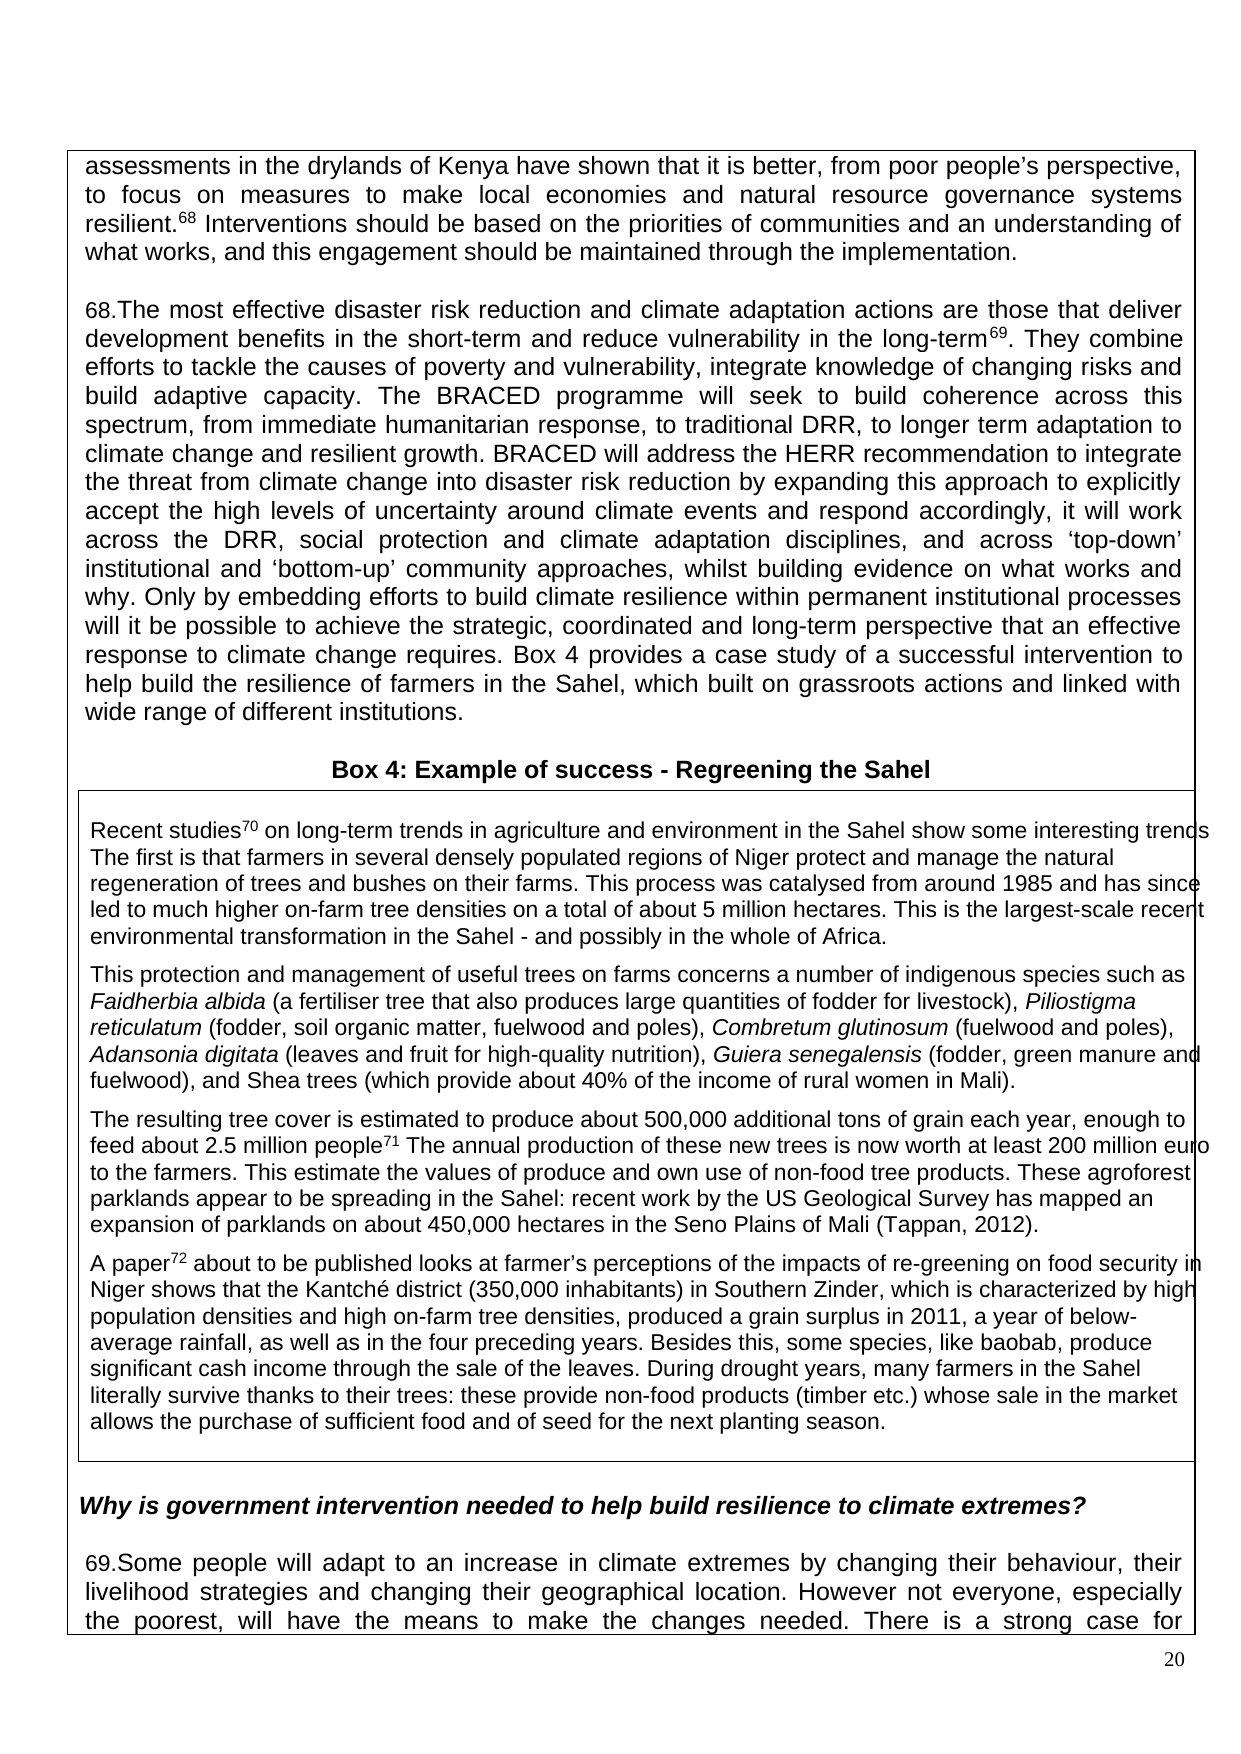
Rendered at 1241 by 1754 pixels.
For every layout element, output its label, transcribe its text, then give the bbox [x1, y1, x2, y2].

table_header Introduction Under the International Climate Fund (ICF), DFID will design a two phase programme “Building Resilience and Adapting to Climatic Extremes programme” (BRACED). This strategic case sets out the justification for the first four year £140 million phase, answering the following of questions: The Problem: What has been the impact of climate extremes? What are the impacts on nutrition? How do climate related disasters affect women? What are the implications of a changing climate for future disasters? What are the regions and countries most at risk? What are the main policy and institutional challenges? Where should BRACED work? The Response: How do we build resilience to climate extremes? How does combining Disaster Risk Reduction and adaptation help build resilience? What policy and institutional links are needed to sustain and build resilience? What are the best practices and approaches to build resilience? Why is UK Government intervention needed? What are the consequences of not intervening? The Policy and Programme links: How does the programme link to ICF priorities? How does this programme link to DFID’s overall response to the HERR and action on DRR? How does BRACED contribute to HMG strategy on the Sahel? What are the links to Future Fit? What are the links to DFID global, regional and country humanitarian and DRR initiatives? What are others doing? A. Context and the Problem What has been the impact of climate extremes? The consequences of climate change can be summarised as higher temperatures, changing rainfall patterns and rising sea levels which in turn result in climate extremes such as droughts, floods, cyclones and landslides. The 2012 IPCC “Special Report on Managing the Risks of Extreme Events (SREX) and Disasters to Advance Climate Change Adaptation” provided clear evidence that climate change has already affected the magnitude and frequency of some climate extremes including sudden onset such as floods and landslides and gradual onset such as droughts and saline intrusion from sea level rise. Figure 1 shows the increase in extreme events over the last thirty years. As populations increase more people live and practise their livelihoods in locations vulnerable to extreme climate events. Where such events converge with vulnerability of human systems, disasters can occur. There have been 3.3 million deaths from natural hazards in the 40 years to 2010 (82,500 per annum) with 95% in developing countries. Droughts are the deadliest with almost 1 million people dying in Africa’s droughts alone. Since 2000 there have been over 400,000 deaths from climate extremes (droughts, floods, extreme temperature, landslides, storms and wildfires) with 79% of those occurring in developing countries (see Table 1). Figure 1 Global extreme events 1980 to 2011 There is strong evidence of increasing risks to national economies and to the livelihoods of poor people from current climate and weather conditions – both from sudden events and from gradual change. Fatality rates and economic losses as a percentage of GDP are the highest in developing countries; whilst total economic disaster losses are higher in developed countries. The IPCC SREX report provides evidence that economic losses from climate-related disasters is increasing, with a large year on year variation. Estimates of economic impact in developing countries often only take account of tangible impacts and ignore the large impact on livelihoods at the household level; an impact which is difficult to measure and aggregate. In fact it is the poorest that are most vulnerable to disasters. Many of the poorest will not recover from the forced selling or loss of their assets. They may become destitute and their children malnourished, often dropping out of school. Disasters destroy livelihoods and aspirations, as well as lives. Box 3 provides examples of these more indirect impacts. Table 1: No of people seriously affected by climate related disasters since 2000 The Human Development Report from 2007/8 and the 2012 Foresight report on Reducing Risks of Future Disasters both emphasise the long term and indirect impacts of disasters. This is because the strategies used to manage increased risks can often reinforce deprivation. The poor may be forced to sell productive assets to protect consumption, with implications for longer term recovery. When asset sales, are not enough households resort to cutting meals, taking children out of school and reducing spending on health. If households do not have access to safe assets then an increase in risk may lead to lower levels of saving, in this way adverse shocks can have long-lasting negative effects. In addition the 2011 Foresight Report on Migration and Global Environmental Change found that when the impacts of disasters are irreversible and land becomes unviable, migration becomes the most viable coping strategy. In these circumstances the poorest communities are at risk of becoming ‘trapped populations’ unable to obtain a livelihood where they are but too poor to afford to move. Many developing countries are geographically more vulnerable to the impacts of climate extremes than high income countries. They are also the least able to cope with the impacts on their economies, governance, infrastructure and services. Box 3: Examples of indirect impacts of climate related disasters What are the impacts on nutrition? Evidence from regions affected by climate extremes demonstrates the impacts on nutrition and long term resilience. Gambian studies reveal that women who are pregnant during a hunger gap give birth to smaller babies. Longitudinal studies in Malawi have shown a seasonal variation, linked to the annual hunger season, in height gain among young children. In Ethiopia and Niger, children born during a drought are more likely to be chronically malnourished later in childhood than those who are not. The prevalence of chronic undernutrition has been found to increase among Bangladeshi children following flooding. In fact, it has been estimated that more than 20% of adult height variation in developing countries (the physical sign of having experienced chronic undernutrition in childhood) is determined by environmental factors, in particular drought. Ensuring that development and adaptation investments support improvements in the nutritional status of communities will help to build their resilience. However, these investments might not go far enough to protect nutrition outcomes when shocks arise. It is already recognised that nutrition-sensitive interventions crucial for ensuring optimal nutrition outcomes are not currently sufficiently disaster proofed to maintain effectiveness in the face of crisis. A study of disaster resilience in the Sahel noted that “there is no better single indicator of resilience…than the level of child malnutrition”. The report went on to propose that “‘nutrition security’ be placed at the apex of the pathways to resilience”. How do climate extremes affect women? Women are more vulnerable to the effects of natural disasters than men. For example a study of 141 natural disasters over 1981–2002 found that when economic and social rights are equal for both sexes, disaster-related death rates do not differ significantly for men and women. But when women’s rights and socio- economic status are not equal more women than men die in disasters. In Bangladesh, for example, of the 140,000 people who died from the flood-related effects of Cyclone Gorky in 1991, women outnumbered men by 14:1. Factors limiting women’s mobility and use of cyclone shelters were social norms and roles for women including primary responsibility for the care of children, the sick and elderly; social norms preventing women from leaving their homes or staying in cyclone shelters without a male relative; traditional dress codes such as the wearing of sarees that can easily become entangled; and concerns around privacy and safety in shelters. Women also represented an estimated 61% of fatalities in Myanmar after Cyclone Nargis in 2008, and 70% of those dying during the 2004 Indian Ocean tsunami in Banda Aceh, Indonesia. Empowerment of women is an important ingredient in building climate resilience. There are now a wide range of studies on how empowering women in communities contributes to climate resilience. There is also strong and mounting evidence at the country level that improving gender equality contributes to policy choices that lead to better environmental governance, whether through increased representation and voice of women within their communities, in society at large, and at the political level, or through increased labour force participation. In Nepal and India women’s participation in forest committees beyond a critical minimum threshold (around a third) has been seen to have a positive impact on forest regeneration and a reduction in illegal extraction of forest products. There is evidence that where women are empowered this can serve as a powerful springboard for building climate resilience. Good examples of how this can be done are seen in programmes that seek to build climate resilience through gender sensitive approaches to supporting rural livelihoods. In pastoral communities in Kenya and Ethiopia building resilience to drought, with a particular emphasis on empowering women to be agents of change, helped communities better manage the risks associated with the 2005–08 drought cycle by generating income, preserving assets and enhancing food security. What are the implications of climate change for future disasters? The impacts of climate related disasters are already being experienced (for example Pakistan floods, droughts in the Sahel and Horn of Africa, and floods in Mozambique) and action is needed now to build the resilience of people. The risks of climate related disasters are likely to increase with climate change. The IPCC SREX report and the Foresight report on reducing the risks of future disasters both recognise the relative infrequency of particular types of extremes limits the data available to make assessments regarding changes in their frequency or intensity. The more infrequent the extreme event, the more difficult it is to accurately identify long-term changes. Evidence on these extremes varies depending on the event and region and the SREX report gives confidence or probability ratings for each. The report does conclude that over the 21st century the world will get hotter on average, and while there is uncertainty over by how much, and what this will mean for different places, we can expect: Temperatures will rise. Models project substantial warming in temperature extremes by the end of the 21st century. Extremes in rainfall will increase. It is likely that the frequency of heavy precipitation or the proportion of total rainfall from heavy falls will increase over the 21st century in many areas. In some regions increases in heavy precipitation are likely to occur despite projected decreases in total precipitation in those regions. Sea level will rise. It is very likely that mean sea level rise will lead to upward trends in extreme coastal high water levels. Leading to an: Increase in droughts. Medium confidence that droughts will intensify in the 21st century in some seasons and areas due to reduced precipitation and/or increased evapo-transpiration; Increase in floods. Medium confidence that projected increases in heavy rainfall will contribute to increases in local flooding in some catchments or regions Increased risk of storms. Tropical cyclone and hurricane wind speeds are likely to increase, but low confidence in projections of changes in extreme winds. The very likely increased extreme coastal high water levels coupled with likely increase in tropical cyclone wind speed, is a particular issue for tropical small island states. Increased risk of heat waves. There are likely to be more incidences of periods of high temperature and heat waves. These will have direct impact on people’s health and deaths, and damage to crops. Indirectly this could lead to the increased risk of wildfires and associated disasters and loss of lives and assets. Future climatic change in the Sahel is uncertain, with some models projecting a prolonged dry period and others an increase in precipitation. Temperatures are likely to rise with damaging impacts on both pastoralism and agriculture. FAO has predicted a significant decline in global cereal production by 2050 with a 20-50% decrease in productivity in the Sahel. In summary, the climate is changing and is likely to continue to change, although there is uncertainty about precisely how it will change. For the next 20 years or more the main impact of these changes is likely to be an increase in the number and intensity of climate extremes. The potentially devastating impacts of the gradual rise in global temperatures and sea levels are not likely to be felt fully until the middle of the 21st century and beyond. Vulnerability to climate change is, therefore, closely linked to climate-related disasters. It is important to note that climate is only one factor that will affect vulnerability – some studies suggest that the patterns of socio-economic development also increase the vulnerability of poor people as much as the climate. Failure to correct ‘mal-adaptive’ patterns of socio-economic development will increase the risks and damage and loss from climate change. What countries and regions are at most risk? As well as suffering the overwhelming majority of deaths, developing countries are highly vulnerable to the impact of extreme climate events. Developing countries are more vulnerable because: They have less resilient economies and depend more on climate sensitive activities; They are often poorly prepared to deal with climate variability; They are at risk from mal-adaption due to lack of finance, information and techniques in risk management, plus poor governance; There has been little consideration of climate proof investment in areas of growing population; and, They are already at an adaptation deficit’ from low levels of economic development. The Sahel as an example of a region at risk One region that has repeated climate related disasters is the Sahel. The root causes of vulnerability in the Sahel are the lack of resilience to shocks and stresses caused by drought, floods and conflict. Building resilience is vital to break the cycle of recurrent humanitarian crises in the region. The 2012 food and nutrition crisis and its aftereffects are still being felt by millions of people across the Sahel (Table 2). At the peak of its intensity, the crisis disproportionately hit the very poorest in society. Many reverted to adverse coping mechanisms including selling of livestock and buying food on credit. In the Sahel both climate change and population growth will lead to increased competition for resources with the real risk that this could fuel further conflict in a region that is already deeply affected by conflict and insecurity. With a reliance on rain-fed agriculture, a lack of infrastructure and few diversification options, the region will be hit disproportionately hard by climate variability and is expected to be one of the worst affected regions globally by climate change. These stresses will be exacerbated by population growth. Annual population growth in Niger is over 3.5%, and the population of the Sahel will double by 2050. Table 2: Numbers food insecure people in the Sahel 2013 Severe and persistent poverty means that people in the Sahel are extremely vulnerable to shocks and stresses. Sahelian countries are collectively among the poorest and least developed countries in the world. According to UNDP’s Human Development Index for 2011 Niger was ranked 186 out of 187 countries; Chad 183, Burkina Faso 181 and Mali 175. Indicators such as infant mortality, maternal mortality, nutritional levels and health coverage are amongst the worst in the world. Gender inequalities are also some of the highest in the world; in the 2011 Gender Inequality Index Chad ranked 145 out of 146, Niger 144 and Mali 143. Women are key actors in agricultural production, marketing food commodities, family food preparation and consumption, dietary habits, family and community health, and educating children. Yet, they often face persistent obstacles and economic and social constraints limiting their inclusion in decision-making in the field of agriculture and business. There is a very high prevalence of malnutrition in the Sahel. An estimated 645,000 children die in the Sahel every year, with an estimated 226,000 of these deaths being directly linked to malnutrition. Sahelian countries suffer from low levels of education, lack of access to basic services, poor governance and weak markets. High food prices and price volatility have been a major contributing factor to recent food crises in the Sahel, meaning that poor people are unable to purchase food even when it is available, affecting both rural and urban households. Conflict, civil war, military coups d’état, corruption, weak governance and poor human rights records have characterised the region for decades. Niger and Chad have experienced major conflicts in recent years and there is on-going conflict in Mali, resulting in over 430,000 displaced people. There is a need for significant, long-term efforts by donors to strengthen governance and political leadership, particularly in fragile states, such as Chad, which currently cannot effectively manage major increases in aid. A further example of the impacts of a climate related disaster are the floods in Pakistan where up to 3000 people were killed, over a million homes destroyed and more than 21 million people were seriously affected. In the immediate aftermath of the 2010 floods US$2 billion was needed for emergency relief, recovery needs came to a further US$2 billion. After the disaster a longer term damage needs assessment was undertaken, led by the World Bank and the Asian Development Bank. This estimated US$8.7 to 10.9 billion was needed to reconstruct and rehabilitate the infrastructure, institutions and services that had been destroyed or damaged by the floods. This also stated the impact of the floods on the overall growth trajectory of Pakistan. At a household level the impacts are also significant; an impact assessment of 1800 households six months after the floods found that 85% of the households had reported incomes losses of up to 50%. DFID has identified the countries that are at risk from disasters as priorities to support in developing their overall resilience. Many of these disasters are climate related and BRACED will provide grants to NGOs to support interventions in these countries. What are the main policy and institutional challenges? The early years of the 21st century have seen an increase in the commitment of the international community to reducing disaster losses. The International Strategy for Disaster Reduction (UNISDR) is a strategic framework adopted by the United Nations Member States in 2000, to guide and coordinate the efforts of a wide range of partners to achieve a substantive reduction in disaster losses. In 2005, the international community approved the Hyogo Framework for Action; a 10-year plan to make the world safer from natural hazards. In response to the Hyogo Framework, in 2006 the Global Facility for Disaster Risk Reduction and Recovery (GFDRR) was established with a Secretariat in the World Bank. The mandate of the GFDRR is to mainstream disaster risk reduction and climate change adaptation into country development strategies, especially those focussed on poverty reduction, and into the operational strategies of the World Bank in order to support them. It works in partnership with UNISDR, whose mandate is to co-ordinate the UN system on disaster risk reduction. Disaster risk reduction and climate resilience now have a higher profile and this is leading to increased support from multilateral and bilateral donors. In providing this it is important to recognise and address the institutional challenges. Building climate resilience can involve global, regional, national, and community financiers and stakeholders but the outcomes of specific interventions are geographically, community or sector specific. International priorities can (from a national perspective) be seen by some Governments as an opportunity to gain funding for unfunded projects across a range of national priorities. However, building climate resilience requires that the priorities of the people most vulnerable to climate change - the poor and politically excluded - are fully understood and taken into account. An understanding of the institutional complexity and the participation of local councils, civil society, the private sector and communities will be crucial to the success of any interventions. The political will to fully address climate adaptation and climate resilience in many countries is often weak. This lack of political will carries several risks. Climate resilience may be seen mainly as a source of donor finance and the lead is given to a “political” Department which may become a “gatekeeper” and make funding decisions based on “political” rather than developmental priorities. In the absence of a technically competent lead Department, it becomes more difficult to develop capacity and build a better understanding of climate resilience. Mainstreaming climate resilience nationally requires action by a range of institutions and actors, from central to local government and the private sector to civil society. Without the political will and an associated commitment to putting in place and supporting effective institutional arrangements, this will not happen. There can be a lack of a common understanding of the term “climate resilience” by Governments and development practitioners. Successful investment in climate resilience will require a common understanding of what climate resilience is and how it can be achieved. There is a case for a significant investment in improving understanding of climate resilience across the development community and, particularly, in developing country Governments. Where should BRACED work? In conclusion, in determining where BRACED should work we considered the evidence presented on which regions and countries were most at risk from climate extremes, and countries which did not yet have the capacity to respond and/or where support from development agencies on DRR and adaptation is most lacking. The following were identified for BRACED: The Sahel – Burkina Faso, Chad, Mali, Mauritania, Niger and Senegal. DFID focal countries at risk from climate extremes (Pakistan, Burma, Ethiopia, South Sudan, Uganda, Kenya, Nepal and Mozambique). BRACED will work at three levels of policy and governance: local, national and regional. In particular it will focus its efforts on linking local and national policies. Part of this will be linking up community and NGO action in DRR and climate adaptation, and to learn the lessons on how to scale up actions and the policies and institutions needed for this. Successful programmes that have scaling up interventions for resilience have included actions that institutionalised these interventions into local to national governance systems. BRACED will work to increase investments in time and money into local to national capacity and institutions to take outputs to outcomes. B. The Response How do we build resilience to climate extremes? The response to the challenges outlined above should be to improve the resilience of people and communities to climate extremes. Resilience can be defined as “the long-term capacity of a system or process to deal with change and continue to develop”. Building climate resilience (Box 2) requires strengthening the ability of households, communities and countries to anticipate, absorb, accommodate and/or recover from climate extremes. This means where possible preventing a climate event becoming a disaster by avoiding or mitigating the impacts, and enabling countries and communities to quickly recover. The response to the risks posed by climate extremes may take the form of moving people out of harm’s way (early warning systems and evacuation plans), shelter/physical protection (sea walls community infrastructure, environmental protection, building regulations), ensuring that essential services, food and water remain available during and after a crisis so that the poor don’t have to sell their assets (social protection, insurance, food stocks), promoting resilient livelihoods (livelihood diversification, drought resistant crops), ensuring that information knowledge is available to plan for these actions (climate and weather forecasting and the capacity to assess the risks systematically) and helping communities to recover as quickly and effectively as possible. As BRACED is responding to both slow onset disasters (mainly droughts in areas suffering from chronic food insecurity) and rapid onset disasters (e.g. cyclones and floods) it will need to support a wide range of interventions. How does combining Disaster Risk Reduction and adaptation help build resilience? Disaster Risk Reduction (DRR) is an approach that evolved from humanitarian relief, to go beyond emergency responses to a planned approach to reduce the risk of disasters occurring and the impact when they do occur. DRR provides a framework to build resilience to climate extremes, through measures including; identifying the risk, transferring the risk (for example re-insurance), avoiding the risk (for example early warnings), and reducing the risk (for example preparedness of infrastructure). Disaster risk reduction shares some key characteristics with approaches to building resilience: (1) it is a holistic framework for assessing national systems, communities and individuals; (2) it places an emphasis on capacities to manage hazards or risks; (3) it incorporates options for dealing with uncertainty, surprises and changes; and, (4) it is proactive. A system that is effective in managing risk is likely to become more resilient to shocks and stresses. A study on the economics of resilience in Ethiopia and Kenya clearly demonstrated the need to combine DRR and development together. In Kenya the study found that early response to drought could save between $107m and $167m for a population of 367,000 in a single event alone. In southern Ethiopia, with a population of 2.8m, household level data suggest that early response could save between $662m and $1.3billion in a single event. However as identified by the HERR, the DRR approach does not sufficiently address the risks that climate change poses; so there is a need to integrate climate change risks into DRR. Climate extremes differ from the traditional hazards that DRR addresses in in some important aspects. Unlike other hazards we know the risks posed by climate extremes are going to increase over the longer term, on the other hand there is considerable uncertainty as to exactly how these changes will manifest and managing climate risks requires being prepared for surprises – for example the one in a hundred year flood happening every ten years. Therefore a flexible approach that can incorporate new information as it is generated is important as well as investment in improved forecasting and knowledge of what works, to reduce uncertainty and enable choice and capacity to respond. There is a need for coherence with climate change adaptation interventions, such as resilient agricultural development, that seek to keep development on track in the face of climate change, and for a joined up approach and understanding between communities of practice on DRR and climate change resilience. In summary we need to make DRR ‘climate smart’. What policy and institutional links are needed to sustain and build resilience? There is also a need for better connections between local and national approaches. For example investment in national early warning systems will have limited impact on the lives of millions of poor people without local investment in, for example, cyclone shelters so that people can act effectively on the warnings. At the national level and in the context of policy formulation, it is necessary to consider the vulnerability to climate extremes from a sector perspective. For example the water, tourism, health, urban, agriculture, and housing and transport infrastructure sectors are all clear priorities. On the other hand, at the community and household level, planning purely from a sector perspective is less helpful. Poor people have complex livelihoods and it is more appropriate to identify the specific risks communities may face (such as drought, floods, saline intrusion) and build resilience from the perspective of their livelihoods. For example recent local climate resilience assessments in the drylands of Kenya have shown that it is better, from poor people’s perspective, to focus on measures to make local economies and natural resource governance systems resilient. Interventions should be based on the priorities of communities and an understanding of what works, and this engagement should be maintained through the implementation. The most effective disaster risk reduction and climate adaptation actions are those that deliver development benefits in the short-term and reduce vulnerability in the long-term. They combine efforts to tackle the causes of poverty and vulnerability, integrate knowledge of changing risks and build adaptive capacity. The BRACED programme will seek to build coherence across this spectrum, from immediate humanitarian response, to traditional DRR, to longer term adaptation to climate change and resilient growth. BRACED will address the HERR recommendation to integrate the threat from climate change into disaster risk reduction by expanding this approach to explicitly accept the high levels of uncertainty around climate events and respond accordingly, it will work across the DRR, social protection and climate adaptation disciplines, and across ‘top-down’ institutional and ‘bottom-up’ community approaches, whilst building evidence on what works and why. Only by embedding efforts to build climate resilience within permanent institutional processes will it be possible to achieve the strategic, coordinated and long-term perspective that an effective response to climate change requires. Box 4 provides a case study of a successful intervention to help build the resilience of farmers in the Sahel, which built on grassroots actions and linked with wide range of different institutions. Box 4: Example of success - Regreening the Sahel Why is government intervention needed to help build resilience to climate extremes? Some people will adapt to an increase in climate extremes by changing their behaviour, their livelihood strategies and changing their geographical location. However not everyone, especially the poorest, will have the means to make the changes needed. There is a strong case for government intervention to help these people to adapt to climate extremes., Governments can also seek to influence the broad patterns of macroeconomic development that can build resilience to climate extremes and disasters. We know for example, that macroeconomic stability can help countries recover from extreme events. We have less evidence on what types of policy work help build resilience across communities within a country. Whilst these factors provide a rationale for Government investment in building resilience to all natural hazards, they particularly apply to climate extremes where the risks are increasing, uncertainty is high and the past does not provide a guide to the future, making ‘autonomous adaptation’ by the poorest and most vulnerable families and communities even harder, in the absence of Government support. Table 3: Why governments should be involved in building resilience to climate extremes What are the consequences of not intervening? As the HERR highlighted it is predicted 375 million people a year will be affected by climate related disasters by 2015 and the number is expected to increase over time. This programme will make 5 million people more climate resilient by 2015, by large-scale funding at the grassroots level. The evidence building and institutional capacity strengthening components in the long term can be expected to benefit many millions as new programme innovations are introduced, and improved institutional and policy frameworks lead to more effective government action. In addition the programme is expected to serve as a catalyst for Governments, the private sector and NGOs to provide additional funding, both directly to build climate resilience but also for long-term investments to reduce poverty. By “doing nothing”, 5 million people would not receive direct support and become climate resilient. Instead they are likely to become increasingly vulnerable as extreme climate events become more frequent and intense. Without the evidence building component the opportunity for learning lessons and strengthening institutions and improving policies will be lost. This will mean many more people remaining vulnerable to climate extreme events and disasters. Not supporting the Sahel Resilience Strategy could lead to increased humanitarian disasters in the Sahel and increased instability in the region. C. Policies, Strategies and Programmes How does this programme link to International Climate Fund (ICF) priorities? Disaster Risk Reduction was identified as a priority for investment in the International Climate Fund (ICF) Implementation Plan (2011 – 15), approved by Ministers. This states: ‘The ICF will prioritise investment for adaptation in the following sectors through multilateral and bilateral channels - Disaster risk reduction (DRR) investments such as integrated DRR and adaptation planning, critical infrastructure, developing early warning systems, macro and micro insurance and addressing impacts on girls and women’. In addition DRR is a key aspect of other priority adaptation sectors under the ICF including agriculture, infrastructure and urban investments, coastal zone and ecosystems management and social protection. How does this programme link to DFID’s overall response to the HERR and action on DRR? The BRACED programme offers an important opportunity to help meet commitments under the UK Government response to the Humanitarian Emergency Response Review (HERR). The HERR recommends that the UK Government should do more to help people become better prepared to cope with the impact of future emergencies- to ensure that they remain hazards and do not turn into disasters. According to the report, doing this requires a renewed focus on resilience and preparedness. Of most relevance is the HERR recommendation that ‘DFID should ensure that building resilience becomes part of its core programme in at risk countries, by integrating the threat from climate change and other potential hazards into disaster risk reduction’. The BRACED programme will be an essential mechanism for helping achieving this. How does BRACED contribute to HMG strategy on the Sahel? An important HERR commitment that BRACED will help to achieve is to ‘champion the development of regional resilience programmes – starting with the Sahel’. BRACED will support the Sahel Resilience Strategy led by Africa Regional Department (ARD). BRACED will address the priorities it identifies for example by providing resources to civil society organisations in the Sahel to build resilience at a community level and to hold governments to account at the national level. BRACED is linked to the programme Building resilience in the Sahel through adaptive social protection. This will provide up to £50 million over three years to support national systems for adaptive social protection in the Sahel. This programme will provide an additional tool to address the root causes of vulnerability in the Sahel for the poorest and build long term resilience to climate extremes such as drought and floods, vital to breaking the cycle of recurrent humanitarian crises and conflict in the region, that trap millions in poverty. ARD will work to ensure coherence between BRACED and ARD’s existing portfolio in West Africa. This includes work on livelihoods, food markets, regional integration, climate change and innovative new risk financing mechanisms such as the Africa Risk Capacity initiative and the West Africa food markets programme. BRACED will build on DFID’s existing humanitarian programme in the Sahel. DFID is supporting humanitarian programmes in the Sahel in 2013, through UN agencies and NGOs, on immediate response and early recovery. Whilst humanitarian programming gives people the emergency support they need to survive and to start to recover from the current crisis, resilience programming will enable them to maintain or transform their living standards so that they are able to withstand shocks and stresses without compromising their long term prospects. Humanitarian programming is an essential counterpart to resilience programming, and will help ensure that resilience gains are not lost during crises that may occur in the coming years, but on its own is not sufficient to lift people out of extreme poverty. What are the links to Future Fit? Future Fit is a DFID Executive Management Committee (EMC) initiative to produce a vision and strategy for DFID’s response to the challenges and opportunities that climate change and resource scarcity pose for poverty reduction and development. Future Fit asks the question what strategic shifts in our investment portfolio in front line sectors – Food, Water, Energy, and Cities are needed to protect development gains and respond to the challenge of climate change and resource scarcity. BRACED is responding to these challenges, and demonstrates the links between climate and development finance to deliver poverty reduction, growth and sustainable development goals. What are the links to DFID global, regional and country humanitarian and DRR initiatives? DFID’s Conflict Humanitarian and Security department (CHASE) has agreed a grant of £20 million to the Global Facility for Disaster Reduction and Recovery (GFDRR) for track 2 (Mainstreaming disaster reduction in development). This is core funding for the GFDRR’s overall operations to mainstream DRR and adaptation into national development strategies to achieve the MDGs. This type of funding is not tied to a particular theme or project and can be spent against any activity that relates to GFDRR’s mandate; it will also help embed organisational-wide reforms, such as better reporting of results at the country level. Additional support to GFDRR will be an option appraised in the full business case for the fourth component of the programme. BRACED will complement and support CHASE’s work on Embedding Disaster Resilience in DFID Country Programmes. DFID’s Structural Reform Plan states a commitment to do this by 2015, and was a direct response to the HERR. Eight country offices, Bangladesh; Ethiopia; Kenya; Malawi; Mozambique; Nepal; Sudan; and Uganda, have now done this and a further six, Burma, DRC, OPT, Pakistan, Somalia, South Sudan and Yemen, are in the process of doing so. One key lesson from the first eight countries was the need to better link disaster resilience and climate change adaptation. Many country offices combined the Climate Change Strategic Programme Review and Disaster Resilience work processes. BRACED will support DFID county office resilience strategies in two ways. Firstly, funding NGO led activities on DRR and adaptation, and policy and institutional work through component D. Secondly, through the Component C on building and sharing evidence on DRR and adaption the programme will benefit DFID’s country offices and other development partners. BRACED will be an important source of knowledge, and for example in a country like Pakistan which is developing a major bilateral resilience programme, work to share the knowledge this generates. CHASE is developing a new Global Humanitarian Action Programme (G-HAP) to provide up to £40 million to UK international NGOs to increase their capacity for humanitarian response to disasters. G-HAP and BRACED will complement as each responds to different and distinct needs and commitments in the Government’s response to the HERR. The Secretary of State co-chairs a ‘Political Champions for Disaster Resilience’ group with Helen Clark (UNDP). This group which consists of developing country and international development ministers, and development agency heads has been convened to provide a greater focus and investment in disaster resilience. The champions met for the first time in April 2012 and agreed to focus initially on the key areas of regional resilience in the Horn of Africa and long-term resilience in the Sahel (as well as financial management of disaster risk and public-private innovation). The BRACED programme will be of clear relevance to the UK’s commitments as part of this group to scale up investment in disaster resilience, and particularly resilience in the Sahel, and offers an opportunity for increasing donor and multilateral coherence, and engaging the private sector in this area. DFID’s Growth and Resilience Department (GRD) is working to promote the resilience of poor and vulnerable people so that growth strategies do not leave them behind. This will mean increased investment by Governments and other actors in longer term resilience-building such as social protection, livelihoods promotion, risk financing and insurance mechanisms and encouraging private investment strategies that are sustainable in the long term. Following recommendations of the DFID Development Policy Committee, GRD’s resilience policy work focuses on food and nutrition security, climate change, and social protection. GRD works closely with CHASE taking the post-HERR disaster resilience agenda forward and we will work with them on the relevant outputs of BRACED. What are the links to DFID’s research programmes? BRACED will complement other ICF investments in adaptation for small holder farmers and in urban areas. Two programmes are particularly relevant. The first is the Collaborative Adaptation Research Initiative for Africa and Asia (CARIAA) a research partnership with the International Development Research Centre (IDRC) with an investment of £37 million by the Climate and Environment Team in Research and Evidence Division. The second is the Climate Change, Agriculture and Food Security programme of the CGIAR (Consultative Group on International Agriculture Research) which includes research on the Sahel and in other regions at risk of climate extremes. BRACED will be expected to develop links with these programmes both in terms of using research evidence and in terms of informing the research agenda. There is however little evidence on resilience in fragile and conflict affected states. DFID is therefore developing a new approach to build the knowledge and evidence base on resilience in such areas – which will include many BRACED focus countries. This will be jointly led by ARD, RED and CHASE. BRACED will ensure that the research/learning component is consistent with and supports this approach and that the programme is a major contributor to DFID’s evidence base on resilience. What are other development agencies doing? A survey of international financing mechanisms and funding streams on disaster resilience highlights other relevant organisations and initiatives working in this area. These include the UNDP Bureau of Crisis Prevention and Recovery (BCPR), which has a goal to ‘integrate climate risk management and disaster risk reduction into broader national development and recovery plans’, and the International Strategy for Disaster Reduction (ISDR) which is not operational but was setup to coordinate UN DRR activities at the global level. ISDR’s first strategic level objective is that ‘disaster risk reduction is accepted and applied for climate change adaptation'. This survey lists other significant donors on Disaster Risk Reduction to be Australia, Brazil, Canada, Denmark, European Union (through the European Commission Humanitarian Aid and Civil Protection Office – ECHO), Germany, Japan, Norway, Sweden, Switzerland and the United States, but does not identify climate change as a priority for any. This report found that despite the actions of these organisations and other recent initiatives, a significant global funding gap remains for the upstream aspects of disaster resilience building, particularly in respect of the critical roles of NGOs and the private sector. What are others doing in the Sahel? The 2012 food crisis in the Sahel, following the 2011 Horn of Africa food crisis, led to increasing international attention on resilience and unanimous agreement that current approaches in the Sahel have failed to end the cycle of hunger and that greater efforts are needed on resilience in order to reduce the impact of future food crises. The most significant international initiative is the Alliance Globale pour I’initiative Résilience-Sahel (AGIR-Sahel), formed during a high level consultation in June 2012 of Sahel governments, regional organisations, multilateral organisations and donors. The US, France and the EU have all been actively engaged in the AGIR process. AGIR developed a four pillar road map for building resilience in the Sahel, particularly in Burkina Faso, Niger, Chad and Mauritania,. BRACED will particularly contribute to pillar three; Increasing food production, the incomes of vulnerable households and their access to food in a sustainable manner. All the main UN agencies working on food security, nutrition and humanitarian response in the Sahel, notably OCHA, UNDP, WFP, FAO and UNICEF, are now prioritising resilience and developing resilience strategies and programmes. WFP, UNICEF and FAO, the main UN agencies working on food security and nutrition, are starting to work together to tackle the root causes of under-nutrition as well as to respond to current cases of chronic and acute malnutrition. A large number of International NGOs have resilience programmes in the Sahel, and have been piloting innovative approaches. Operational research by these NGOs has demonstrated the effectiveness of early action and a new approach to resilience building – ‘integrated resilience building’. This has been demonstrated through new conceptual frameworks including the Africa Climate Change Resilience Alliance (ACCRA) and the Local Adaptive Capacity Framework (LAC), which is now enhancing the effectiveness of adaptation, DRR and resilience programming. The Sahel Working Group, an informal inter-agency network, and Regional Learning and Advocacy Programme (REGLAP) for Vulnerable Dryland Communities represent other specialist consortiums that are supporting integrated resilience approaches and their focus on all sectors and levels of government. The Sahel Working Group have developed a strategy for resilience in the Sahel based on lessons learnt during the 2010 crisis. NGOs in particular have led in lesson-learning and innovation in their work in the Sahel and the Horn of Africa, and many are already implementing programmes to build resilience at the community level. BRACED will provide grants to these NGOs to scale up their activities, which have the potential to be replicated and scaled in West and/or East Africa. An evidence paper (summary in Box 5) prepared for this Business Case found that there is a clear funding need for NGO partners to scale-up resilience-building, adaptation and DRR activities in the Sahel. The review also recommended grants of between £1m and £10m as an appropriate scale for NGOs to absorb effectively and to deliver a fast and significant increase in the number of people being supported to cope with the impacts of climate change. Box 5: Potential of NGOs to build resilience to climate extremes [68, 151, 1194, 1634]
table_header Recent studies on long-term trends in agriculture and environment in the Sahel show some interesting trends The first is that farmers in several densely populated regions of Niger protect and manage the natural regeneration of trees and bushes on their farms. This process was catalysed from around 1985 and has since led to much higher on-farm tree densities on a total of about 5 million hectares. This is the largest-scale recent environmental transformation in the Sahel - and possibly in the whole of Africa. This protection and management of useful trees on farms concerns a number of indigenous species such as Faidherbia albida (a fertiliser tree that also produces large quantities of fodder for livestock), Piliostigma reticulatum (fodder, soil organic matter, fuelwood and poles), Combretum glutinosum (fuelwood and poles), Adansonia digitata (leaves and fruit for high-quality nutrition), Guiera senegalensis (fodder, green manure and fuelwood), and Shea trees (which provide about 40% of the income of rural women in Mali). The resulting tree cover is estimated to produce about 500,000 additional tons of grain each year, enough to feed about 2.5 million people The annual production of these new trees is now worth at least 200 million euro to the farmers. This estimate the values of produce and own use of non-food tree products. These agroforest parklands appear to be spreading in the Sahel: recent work by the US Geological Survey has mapped an expansion of parklands on about 450,000 hectares in the Seno Plains of Mali (Tappan, 2012). A paper about to be published looks at farmer’s perceptions of the impacts of re-greening on food security in Niger shows that the Kantché district (350,000 inhabitants) in Southern Zinder, which is characterized by high population densities and high on-farm tree densities, produced a grain surplus in 2011, a year of below-average rainfall, as well as in the four preceding years. Besides this, some species, like baobab, produce significant cash income through the sale of the leaves. During drought years, many farmers in the Sahel literally survive thanks to their trees: these provide non-food products (timber etc.) whose sale in the market allows the purchase of sufficient food and of seed for the next planting season. [79, 791, 1194, 1461]
